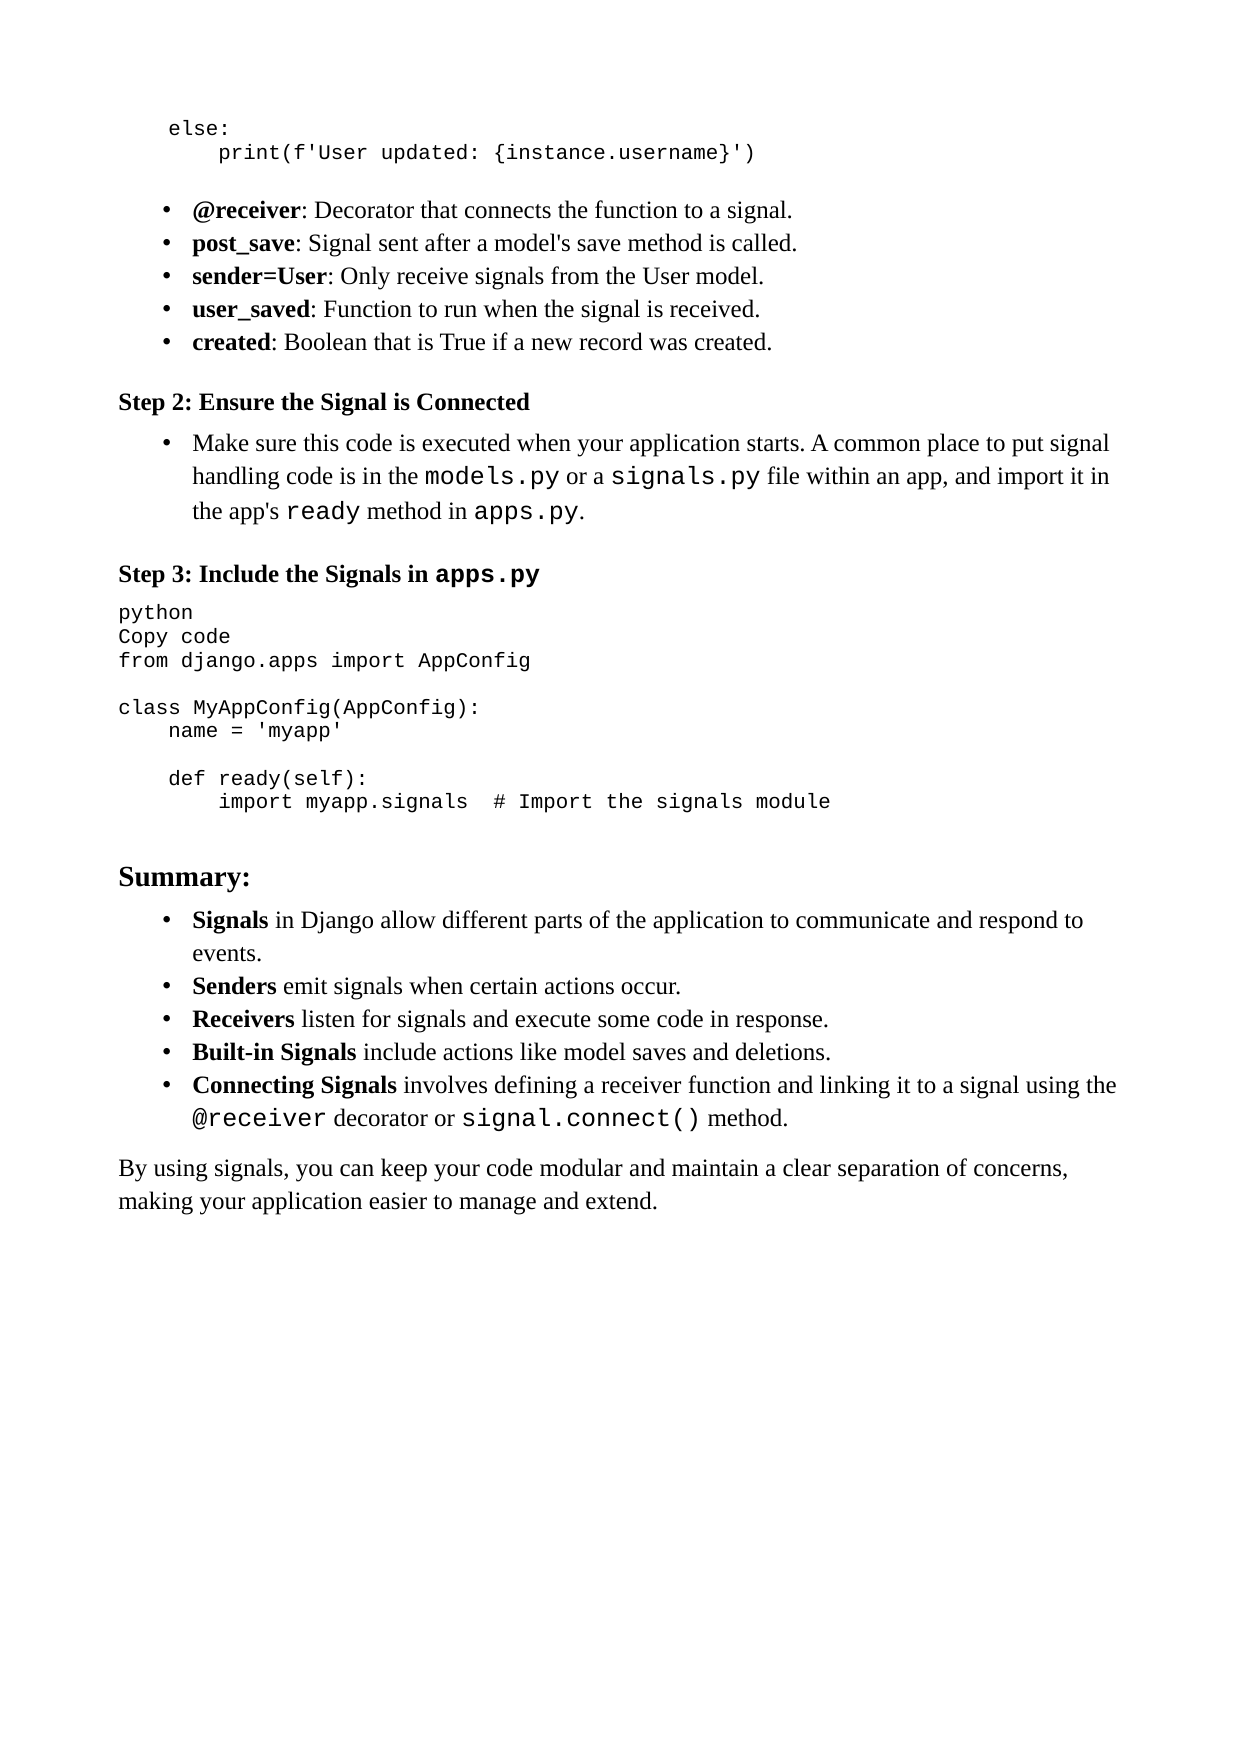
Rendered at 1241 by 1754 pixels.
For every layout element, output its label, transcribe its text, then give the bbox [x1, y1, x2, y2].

text else: [118, 118, 1122, 142]
list @receiver: Decorator that connects the function to a signal. [162, 195, 1122, 224]
list Receivers listen for signals and execute some code in response. [162, 1004, 1122, 1033]
text python [118, 602, 1122, 626]
text name = 'myapp' [118, 721, 1122, 744]
list Built-in Signals include actions like model saves and deletions. [162, 1037, 1122, 1066]
list user_saved: Function to run when the signal is received. [162, 294, 1122, 323]
subtitle Summary: [118, 859, 1122, 893]
text def ready(self): [118, 768, 1122, 791]
list post_save: Signal sent after a model's save method is called. [162, 228, 1122, 257]
list Connecting Signals involves defining a receiver function and linking it to a signal using the @receiver decorator or signal.connect() method. [162, 1070, 1122, 1134]
text from django.apps import AppConfig [118, 649, 1122, 673]
subtitle Step 3: Include the Signals in apps.py [118, 559, 1122, 590]
list created: Boolean that is True if a new record was created. [162, 327, 1122, 356]
subtitle Step 2: Ensure the Signal is Connected [118, 387, 1122, 416]
list Make sure this code is executed when your application starts. A common place to put signal handling code is in the models.py or a signals.py file within an app, and import it in the app's ready method in apps.py. [162, 428, 1122, 527]
list Signals in Django allow different parts of the application to communicate and respond to events. [162, 905, 1122, 967]
text class MyAppConfig(AppConfig): [118, 697, 1122, 721]
text print(f'User updated: {instance.username}') [118, 142, 1122, 165]
list sender=User: Only receive signals from the User model. [162, 261, 1122, 290]
text By using signals, you can keep your code modular and maintain a clear separation of concerns, making your application easier to manage and extend. [118, 1153, 1122, 1215]
text Copy code [118, 626, 1122, 649]
list Senders emit signals when certain actions occur. [162, 971, 1122, 1000]
text import myapp.signals # Import the signals module [118, 791, 1122, 815]
